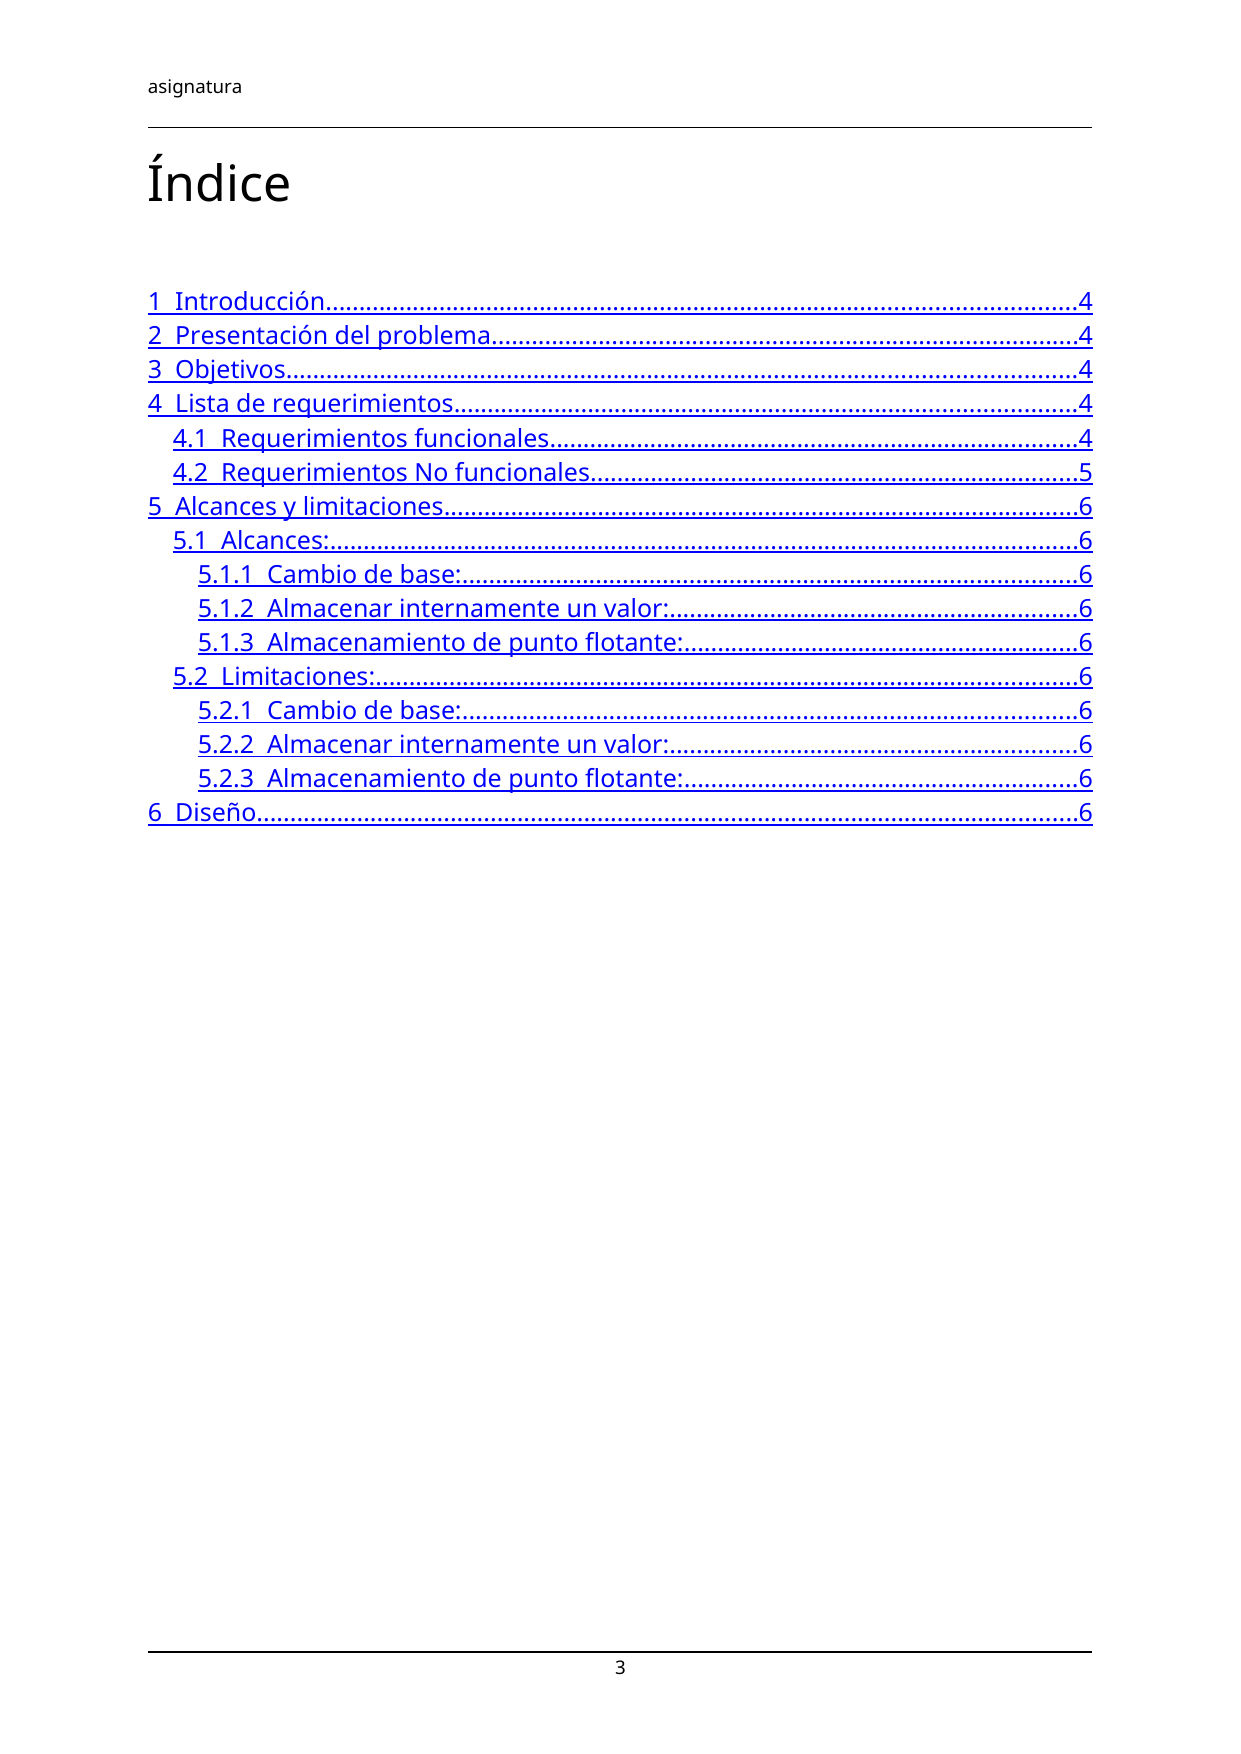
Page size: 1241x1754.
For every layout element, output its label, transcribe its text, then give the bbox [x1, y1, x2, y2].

text [198, 757, 1092, 761]
text 5.1.2 Almacenar internamente un valor: 6 [198, 591, 1092, 619]
text 5.2.1 Cambio de base: 6 [198, 693, 1092, 722]
text Índice [148, 148, 1092, 216]
text 3 Objetivos 4 [148, 352, 1092, 381]
text 1 Introducción. 4 [148, 284, 1092, 313]
text 5.1.3 Almacenamiento de punto flotante: 6 [198, 624, 1092, 653]
text 5.2.2 Almacenar internamente un valor: 6 [198, 727, 1092, 756]
text 5.1 Alcances: 6 [173, 522, 1092, 551]
text 5 Alcances y limitaciones 6 [148, 488, 1092, 517]
text [173, 689, 1092, 693]
text [198, 655, 1092, 659]
text [198, 723, 1092, 727]
text 4 Lista de requerimientos 4 [148, 386, 1092, 415]
text 4.2 Requerimientos No funcionales 5 [173, 454, 1092, 483]
text 5.1.1 Cambio de base: 6 [198, 556, 1092, 585]
text [198, 587, 1092, 591]
text 5.2.3 Almacenamiento de punto flotante: 6 [198, 761, 1092, 790]
text 5.2 Limitaciones: 6 [173, 659, 1092, 687]
text 4.1 Requerimientos funcionales 4 [173, 420, 1092, 449]
text 6 Diseño 6 [148, 795, 1092, 824]
text 2 Presentación del problema. 4 [148, 318, 1092, 347]
